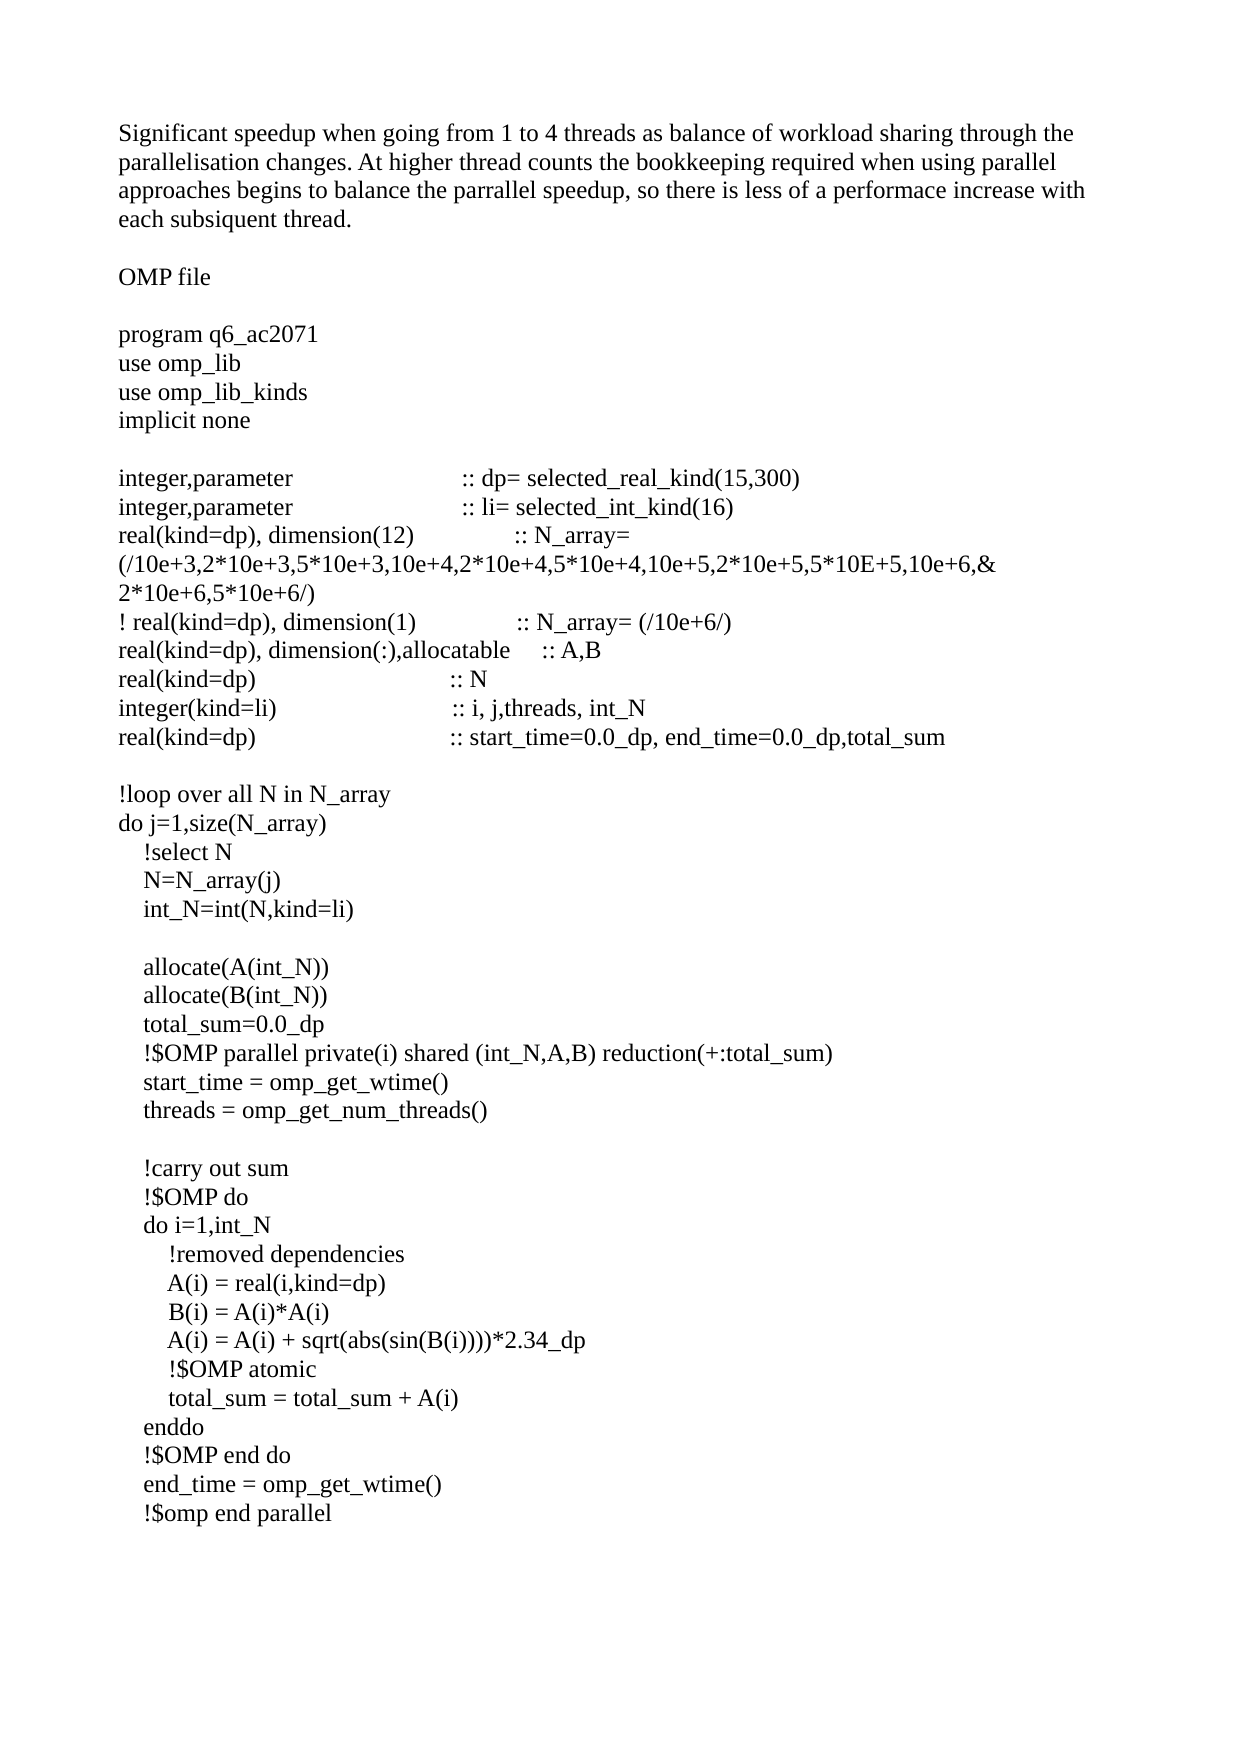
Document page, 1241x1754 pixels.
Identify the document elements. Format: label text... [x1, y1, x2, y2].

text total_sum = total_sum + A(i) [118, 1383, 1122, 1412]
text total_sum=0.0_dp [118, 1009, 1122, 1038]
text Significant speedup when going from 1 to 4 threads as balance of workload sharing through the parallelisation changes. At higher thread counts the bookkeeping required when using parallel approaches begins to balance the parrallel speedup, so there is less of a performace increase with each subsiquent thread. [118, 118, 1122, 233]
text N=N_array(j) [118, 866, 1122, 894]
text integer,parameter :: li= selected_int_kind(16) [118, 492, 1122, 521]
text !$omp end parallel [118, 1498, 1122, 1527]
text int_N=int(N,kind=li) [118, 894, 1122, 923]
text !$OMP do [118, 1182, 1122, 1211]
text enddo [118, 1412, 1122, 1441]
text real(kind=dp) :: N [118, 664, 1122, 693]
text do i=1,int_N [118, 1211, 1122, 1239]
text allocate(A(int_N)) [118, 952, 1122, 981]
text !$OMP parallel private(i) shared (int_N,A,B) reduction(+:total_sum) [118, 1038, 1122, 1067]
text !select N [118, 837, 1122, 866]
text !removed dependencies [118, 1239, 1122, 1268]
text OMP file [118, 262, 1122, 291]
text A(i) = A(i) + sqrt(abs(sin(B(i))))*2.34_dp [118, 1326, 1122, 1354]
text !$OMP end do [118, 1441, 1122, 1469]
text integer(kind=li) :: i, j,threads, int_N [118, 693, 1122, 722]
text real(kind=dp), dimension(:),allocatable :: A,B [118, 636, 1122, 664]
text do j=1,size(N_array) [118, 808, 1122, 837]
text allocate(B(int_N)) [118, 981, 1122, 1009]
text end_time = omp_get_wtime() [118, 1469, 1122, 1498]
text !carry out sum [118, 1153, 1122, 1182]
text ! real(kind=dp), dimension(1) :: N_array= (/10e+6/) [118, 607, 1122, 636]
text implicit none [118, 406, 1122, 434]
text 2*10e+6,5*10e+6/) [118, 578, 1122, 607]
text real(kind=dp), dimension(12) :: N_array= (/10e+3,2*10e+3,5*10e+3,10e+4,2*10e+4,5*10e+4,10e+5,2*10e+5,5*10E+5,10e+6,& [118, 521, 1122, 578]
text integer,parameter :: dp= selected_real_kind(15,300) [118, 463, 1122, 492]
text use omp_lib_kinds [118, 377, 1122, 406]
text program q6_ac2071 [118, 319, 1122, 348]
text real(kind=dp) :: start_time=0.0_dp, end_time=0.0_dp,total_sum [118, 722, 1122, 751]
text B(i) = A(i)*A(i) [118, 1297, 1122, 1326]
text !loop over all N in N_array [118, 779, 1122, 808]
text A(i) = real(i,kind=dp) [118, 1268, 1122, 1297]
text start_time = omp_get_wtime() [118, 1067, 1122, 1096]
text !$OMP atomic [118, 1354, 1122, 1383]
text threads = omp_get_num_threads() [118, 1096, 1122, 1124]
text use omp_lib [118, 348, 1122, 377]
